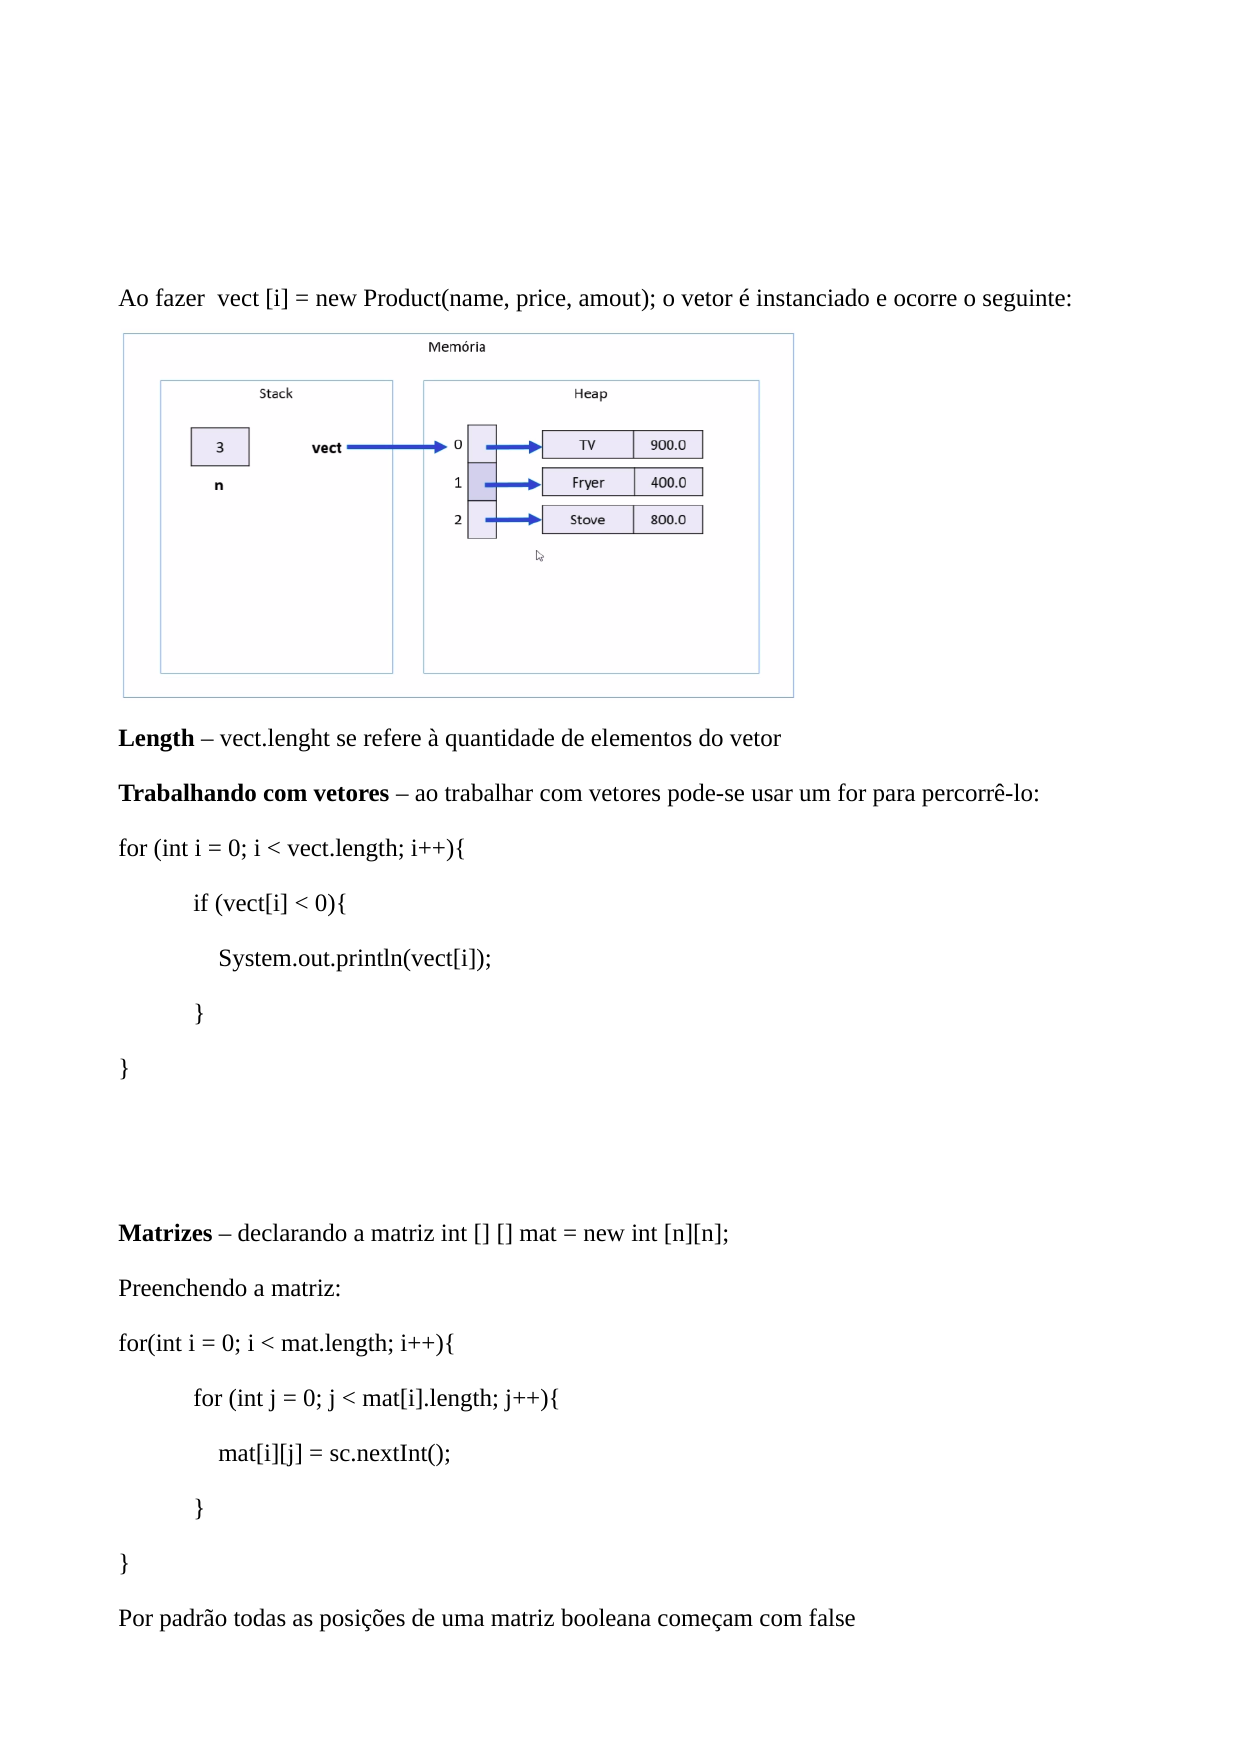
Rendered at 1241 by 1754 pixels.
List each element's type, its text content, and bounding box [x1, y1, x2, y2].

text Trabalhando com vetores – ao trabalhar com vetores pode-se usar um for para percorrê-lo: [118, 778, 1122, 807]
text } [118, 1053, 1122, 1082]
text for(int i = 0; i < mat.length; i++){ [118, 1328, 1122, 1357]
text Length – vect.lenght se refere à quantidade de elementos do vetor [118, 723, 1122, 752]
text Ao fazer vect [i] = new Product(name, price, amout); o vetor é instanciado e ocorre o seguinte: [118, 283, 1122, 312]
text for (int i = 0; i < vect.length; i++){ [118, 833, 1122, 862]
text } [118, 1548, 1122, 1577]
text Matrizes – declarando a matriz int [] [] mat = new int [n][n]; [118, 1218, 1122, 1247]
text System.out.println(vect[i]); [118, 943, 1122, 972]
text Por padrão todas as posições de uma matriz booleana começam com false [118, 1603, 1122, 1632]
text mat[i][j] = sc.nextInt(); [118, 1438, 1122, 1467]
picture [120, 328, 796, 701]
text for (int j = 0; j < mat[i].length; j++){ [118, 1383, 1122, 1412]
text if (vect[i] < 0){ [118, 888, 1122, 917]
text Preenchendo a matriz: [118, 1273, 1122, 1302]
text } [118, 998, 1122, 1027]
text } [118, 1493, 1122, 1522]
